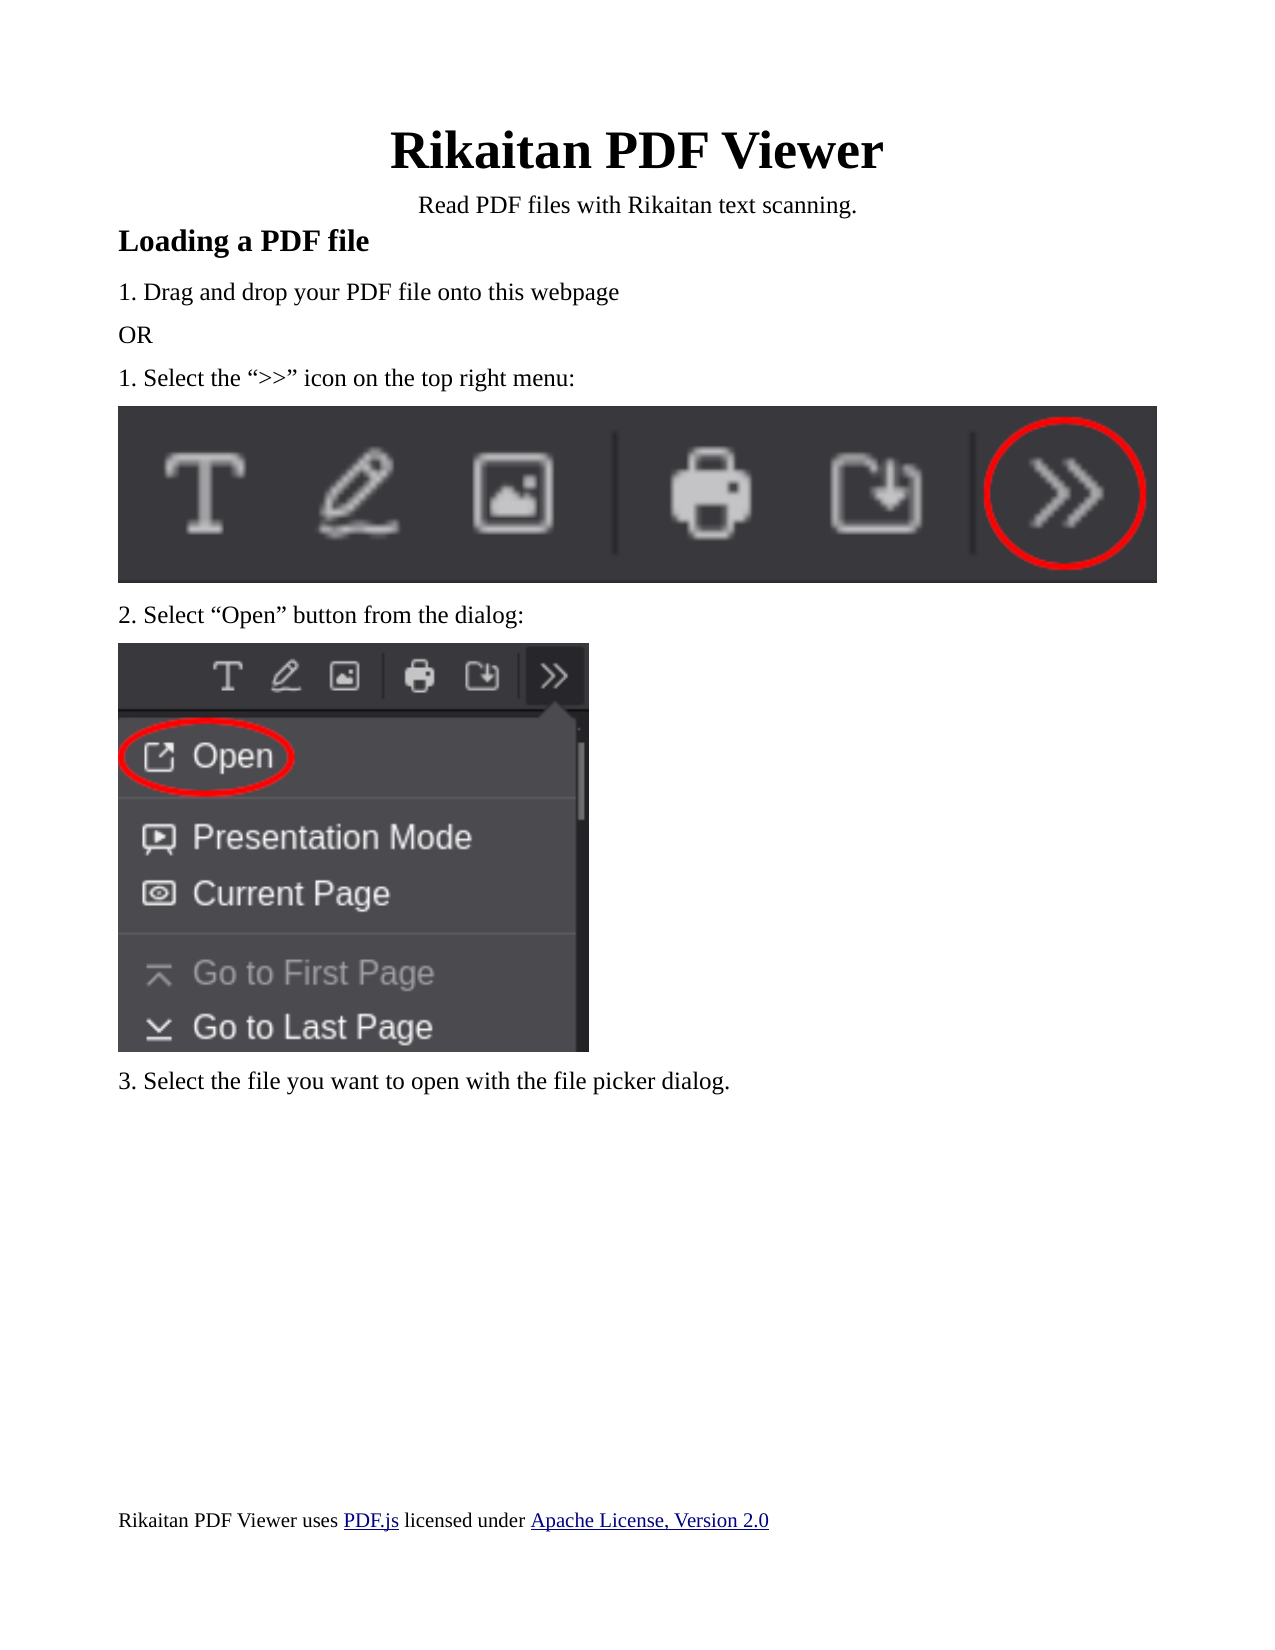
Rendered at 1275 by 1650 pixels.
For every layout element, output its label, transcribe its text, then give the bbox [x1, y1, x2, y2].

text 3. Select the file you want to open with the file picker dialog. [118, 1066, 1157, 1095]
text 1. Select the “>>” icon on the top right menu: [118, 363, 1157, 392]
text Rikaitan PDF Viewer [118, 118, 1157, 180]
text 1. Drag and drop your PDF file onto this webpage [118, 277, 1157, 305]
text Read PDF files with Rikaitan text scanning. [118, 190, 1157, 218]
text OR [118, 320, 1157, 348]
picture [118, 406, 1157, 583]
text Loading a PDF file [118, 223, 1157, 259]
picture [118, 643, 589, 1052]
text 2. Select “Open” button from the dialog: [118, 600, 1157, 629]
